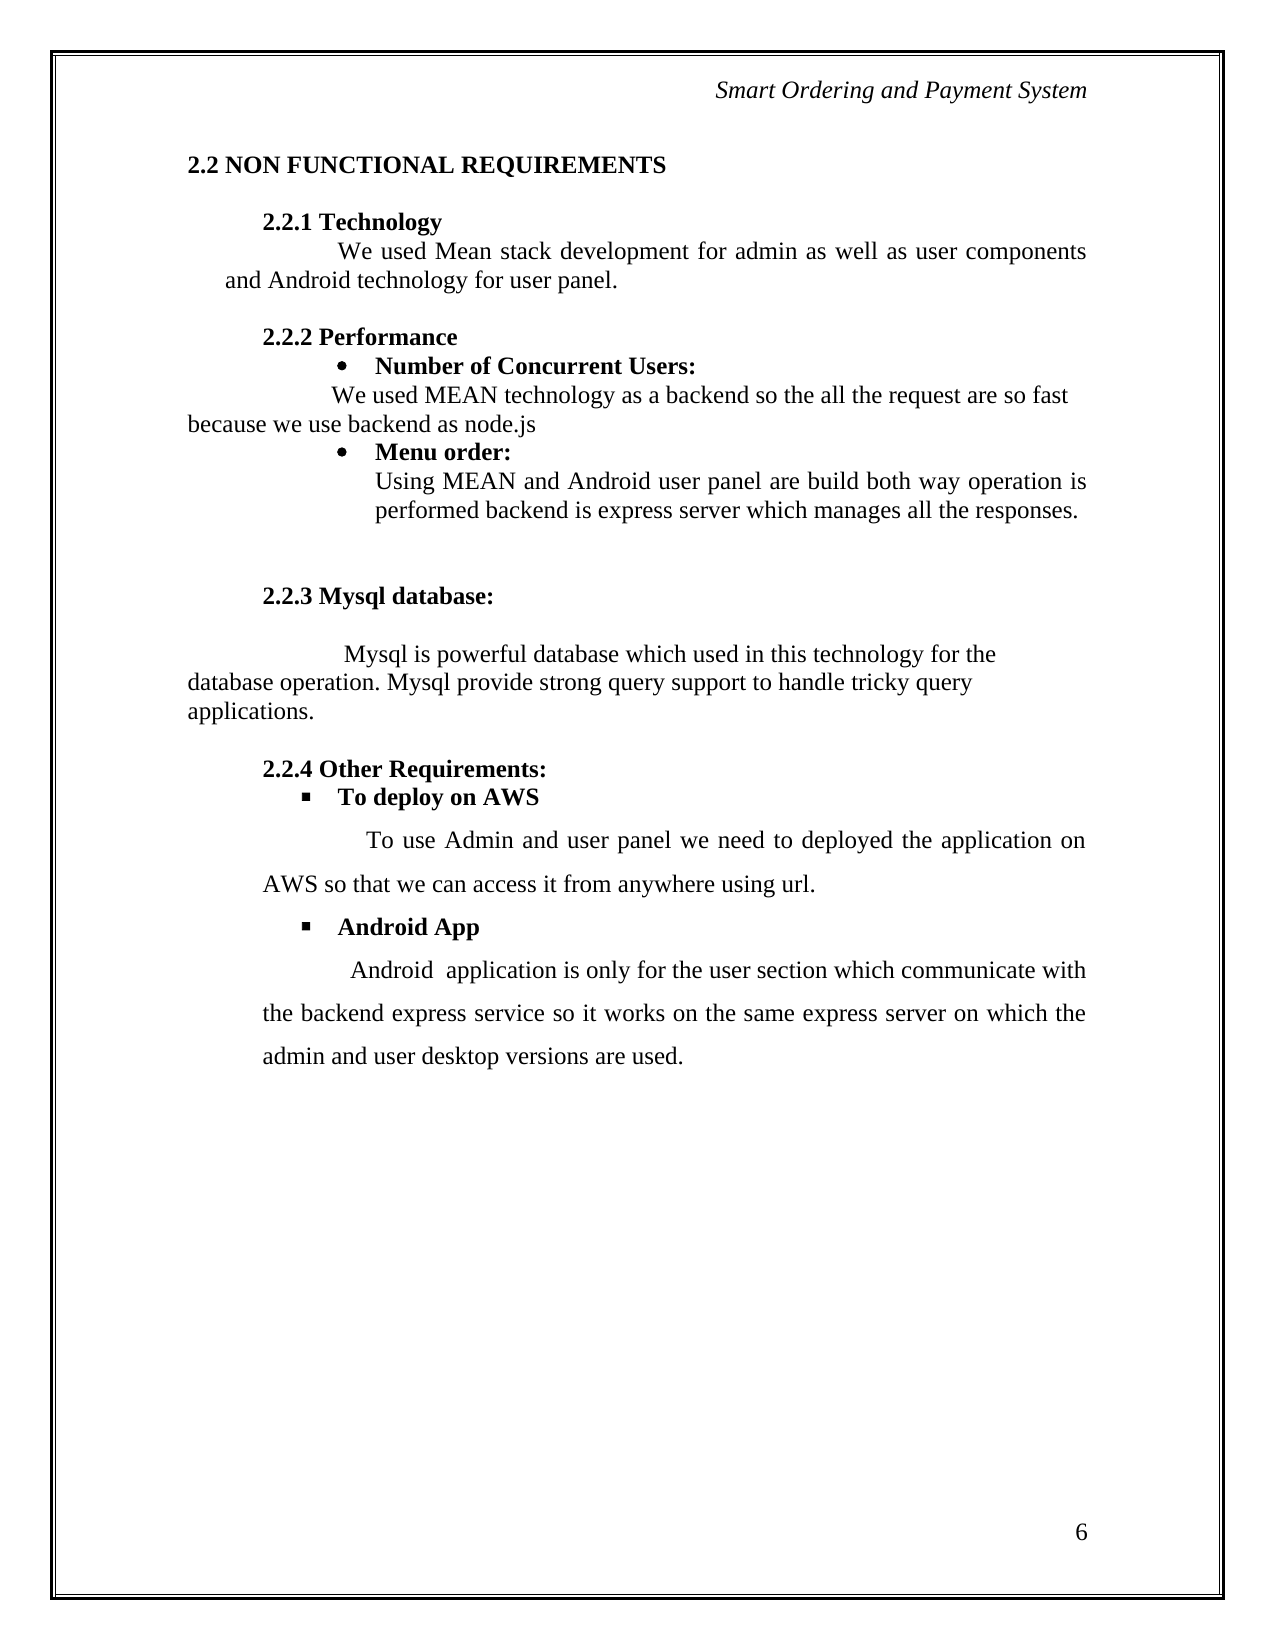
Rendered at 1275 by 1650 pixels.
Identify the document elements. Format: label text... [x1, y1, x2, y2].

list Android App [300, 912, 1087, 941]
text 2.2.1 Technology [225, 207, 1087, 236]
text We used Mean stack development for admin as well as user components and Android technology for user panel. [225, 236, 1087, 294]
text 2.2.4 Other Requirements: [225, 754, 1087, 782]
list NON FUNCTIONAL REQUIREMENTS [187, 150, 1087, 179]
list Number of Concurrent Users: [337, 351, 1087, 380]
text 2.2.2 Performance [225, 322, 1087, 351]
list To deploy on AWS [300, 782, 1087, 811]
text Mysql is powerful database which used in this technology for the database operation. Mysql provide strong query support to handle tricky query applications. [187, 639, 1087, 725]
list Menu order: [337, 437, 1087, 466]
text Using MEAN and Android user panel are build both way operation is performed backend is express server which manages all the responses. [375, 466, 1087, 524]
text Android application is only for the user section which communicate with the backend express service so it works on the same express server on which the admin and user desktop versions are used. [225, 955, 1087, 1070]
text We used MEAN technology as a backend so the all the request are so fast because we use backend as node.js [187, 380, 1087, 437]
text To use Admin and user panel we need to deployed the application on AWS so that we can access it from anywhere using url. [262, 826, 1087, 897]
text 2.2.3 Mysql database: [225, 581, 1087, 610]
